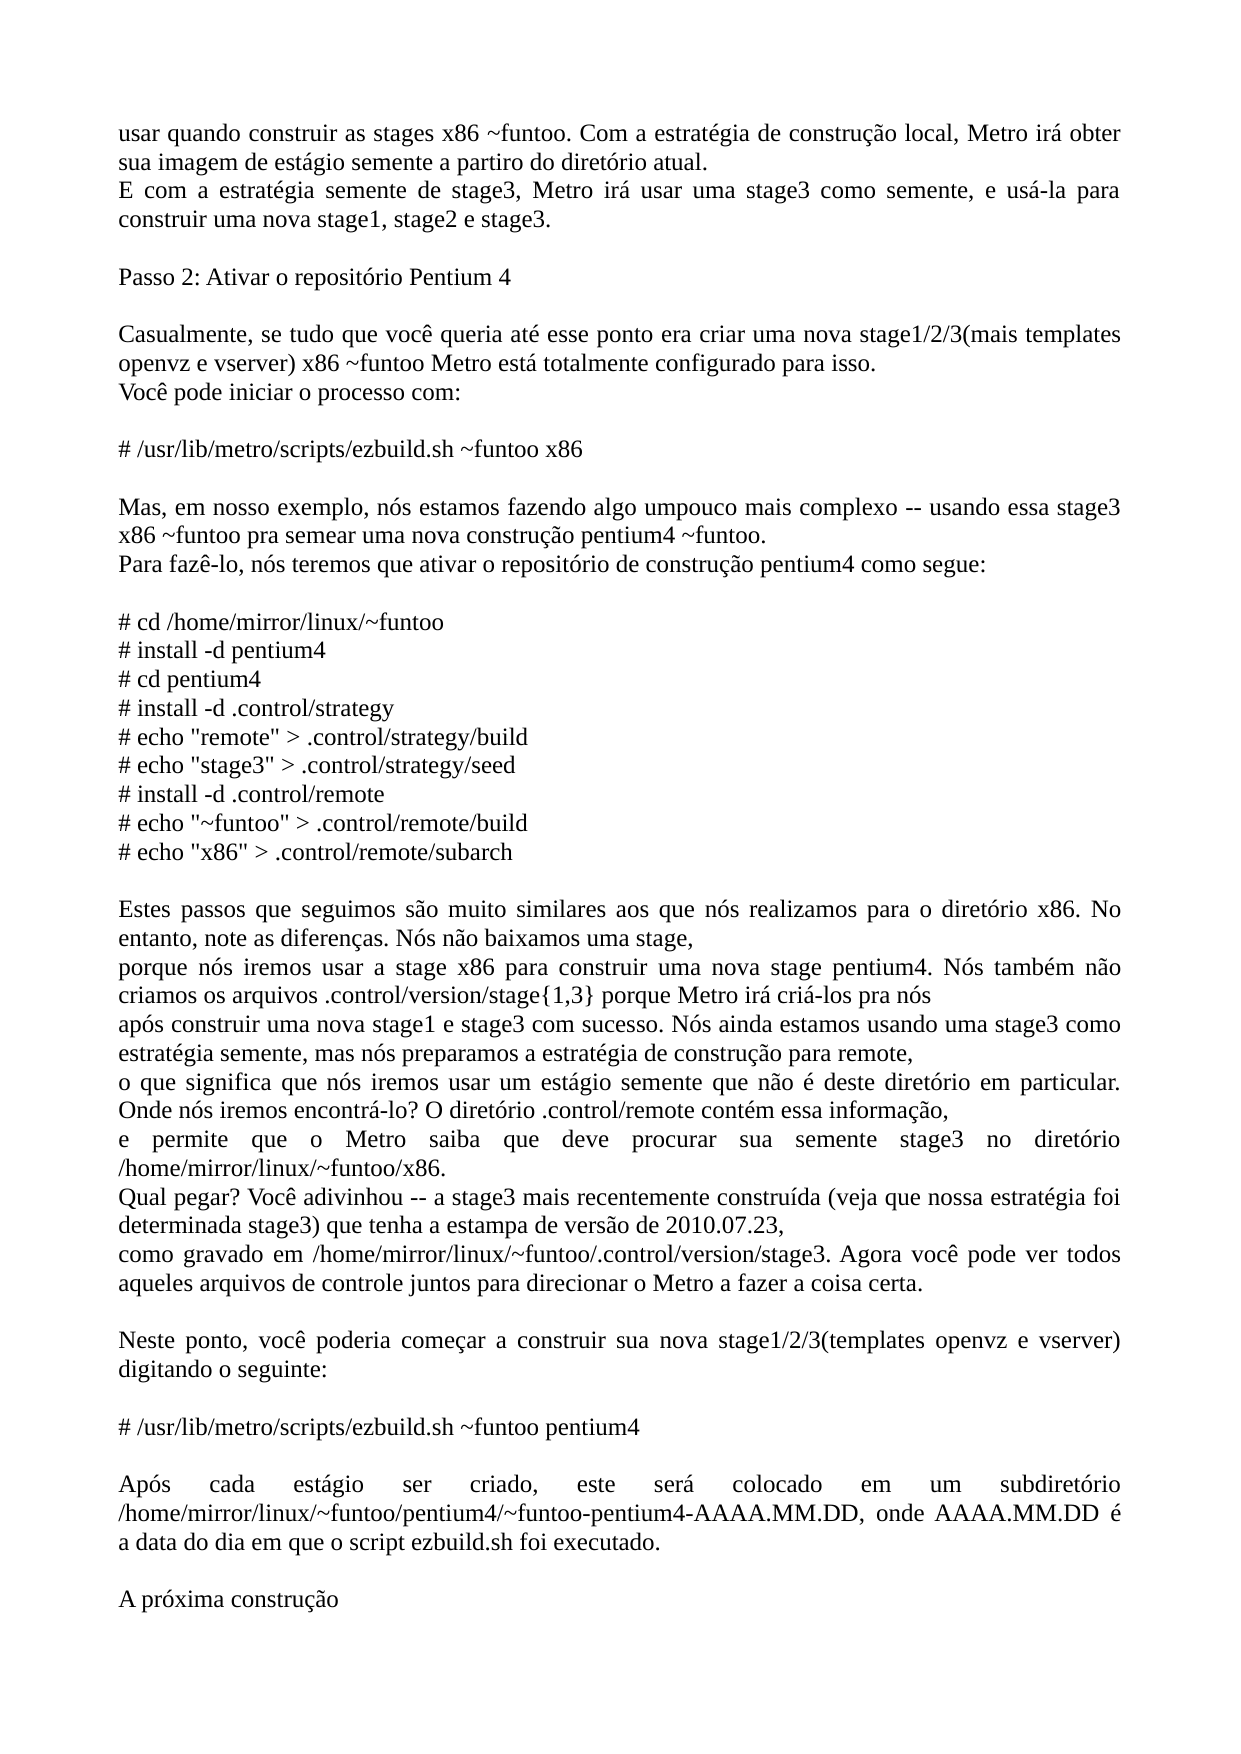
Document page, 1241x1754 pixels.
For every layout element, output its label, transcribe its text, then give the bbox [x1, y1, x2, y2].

text Para fazê-lo, nós teremos que ativar o repositório de construção pentium4 como segue: [118, 549, 1122, 578]
text Após cada estágio ser criado, este será colocado em um subdiretório /home/mirror/linux/~funtoo/pentium4/~funtoo-pentium4-AAAA.MM.DD, onde AAAA.MM.DD é a data do dia em que o script ezbuild.sh foi executado. [118, 1469, 1122, 1556]
text como gravado em /home/mirror/linux/~funtoo/.control/version/stage3. Agora você pode ver todos aqueles arquivos de controle juntos para direcionar o Metro a fazer a coisa certa. [118, 1239, 1122, 1297]
text e permite que o Metro saiba que deve procurar sua semente stage3 no diretório /home/mirror/linux/~funtoo/x86. [118, 1124, 1122, 1182]
text # /usr/lib/metro/scripts/ezbuild.sh ~funtoo pentium4 [118, 1412, 1122, 1441]
text o que significa que nós iremos usar um estágio semente que não é deste diretório em particular. Onde nós iremos encontrá-lo? O diretório .control/remote contém essa informação, [118, 1067, 1122, 1124]
text A próxima construção [118, 1584, 1122, 1613]
text Estes passos que seguimos são muito similares aos que nós realizamos para o diretório x86. No entanto, note as diferenças. Nós não baixamos uma stage, [118, 894, 1122, 952]
text Passo 2: Ativar o repositório Pentium 4 [118, 262, 1122, 291]
text Mas, em nosso exemplo, nós estamos fazendo algo umpouco mais complexo -- usando essa stage3 x86 ~funtoo pra semear uma nova construção pentium4 ~funtoo. [118, 492, 1122, 549]
text # cd /home/mirror/linux/~funtoo [118, 607, 1122, 636]
text # install -d .control/strategy [118, 693, 1122, 722]
text # cd pentium4 [118, 664, 1122, 693]
text Você pode iniciar o processo com: [118, 377, 1122, 406]
text Qual pegar? Você adivinhou -- a stage3 mais recentemente construída (veja que nossa estratégia foi determinada stage3) que tenha a estampa de versão de 2010.07.23, [118, 1182, 1122, 1239]
text # echo "~funtoo" > .control/remote/build [118, 808, 1122, 837]
text usar quando construir as stages x86 ~funtoo. Com a estratégia de construção local, Metro irá obter sua imagem de estágio semente a partiro do diretório atual. [118, 118, 1122, 176]
text # echo "stage3" > .control/strategy/seed [118, 751, 1122, 779]
text # /usr/lib/metro/scripts/ezbuild.sh ~funtoo x86 [118, 434, 1122, 463]
text # install -d .control/remote [118, 779, 1122, 808]
text # echo "remote" > .control/strategy/build [118, 722, 1122, 751]
text E com a estratégia semente de stage3, Metro irá usar uma stage3 como semente, e usá-la para construir uma nova stage1, stage2 e stage3. [118, 176, 1122, 233]
text após construir uma nova stage1 e stage3 com sucesso. Nós ainda estamos usando uma stage3 como estratégia semente, mas nós preparamos a estratégia de construção para remote, [118, 1009, 1122, 1067]
text porque nós iremos usar a stage x86 para construir uma nova stage pentium4. Nós também não criamos os arquivos .control/version/stage{1,3} porque Metro irá criá-los pra nós [118, 952, 1122, 1009]
text Neste ponto, você poderia começar a construir sua nova stage1/2/3(templates openvz e vserver) digitando o seguinte: [118, 1326, 1122, 1383]
text # install -d pentium4 [118, 636, 1122, 664]
text Casualmente, se tudo que você queria até esse ponto era criar uma nova stage1/2/3(mais templates openvz e vserver) x86 ~funtoo Metro está totalmente configurado para isso. [118, 319, 1122, 377]
text # echo "x86" > .control/remote/subarch [118, 837, 1122, 866]
